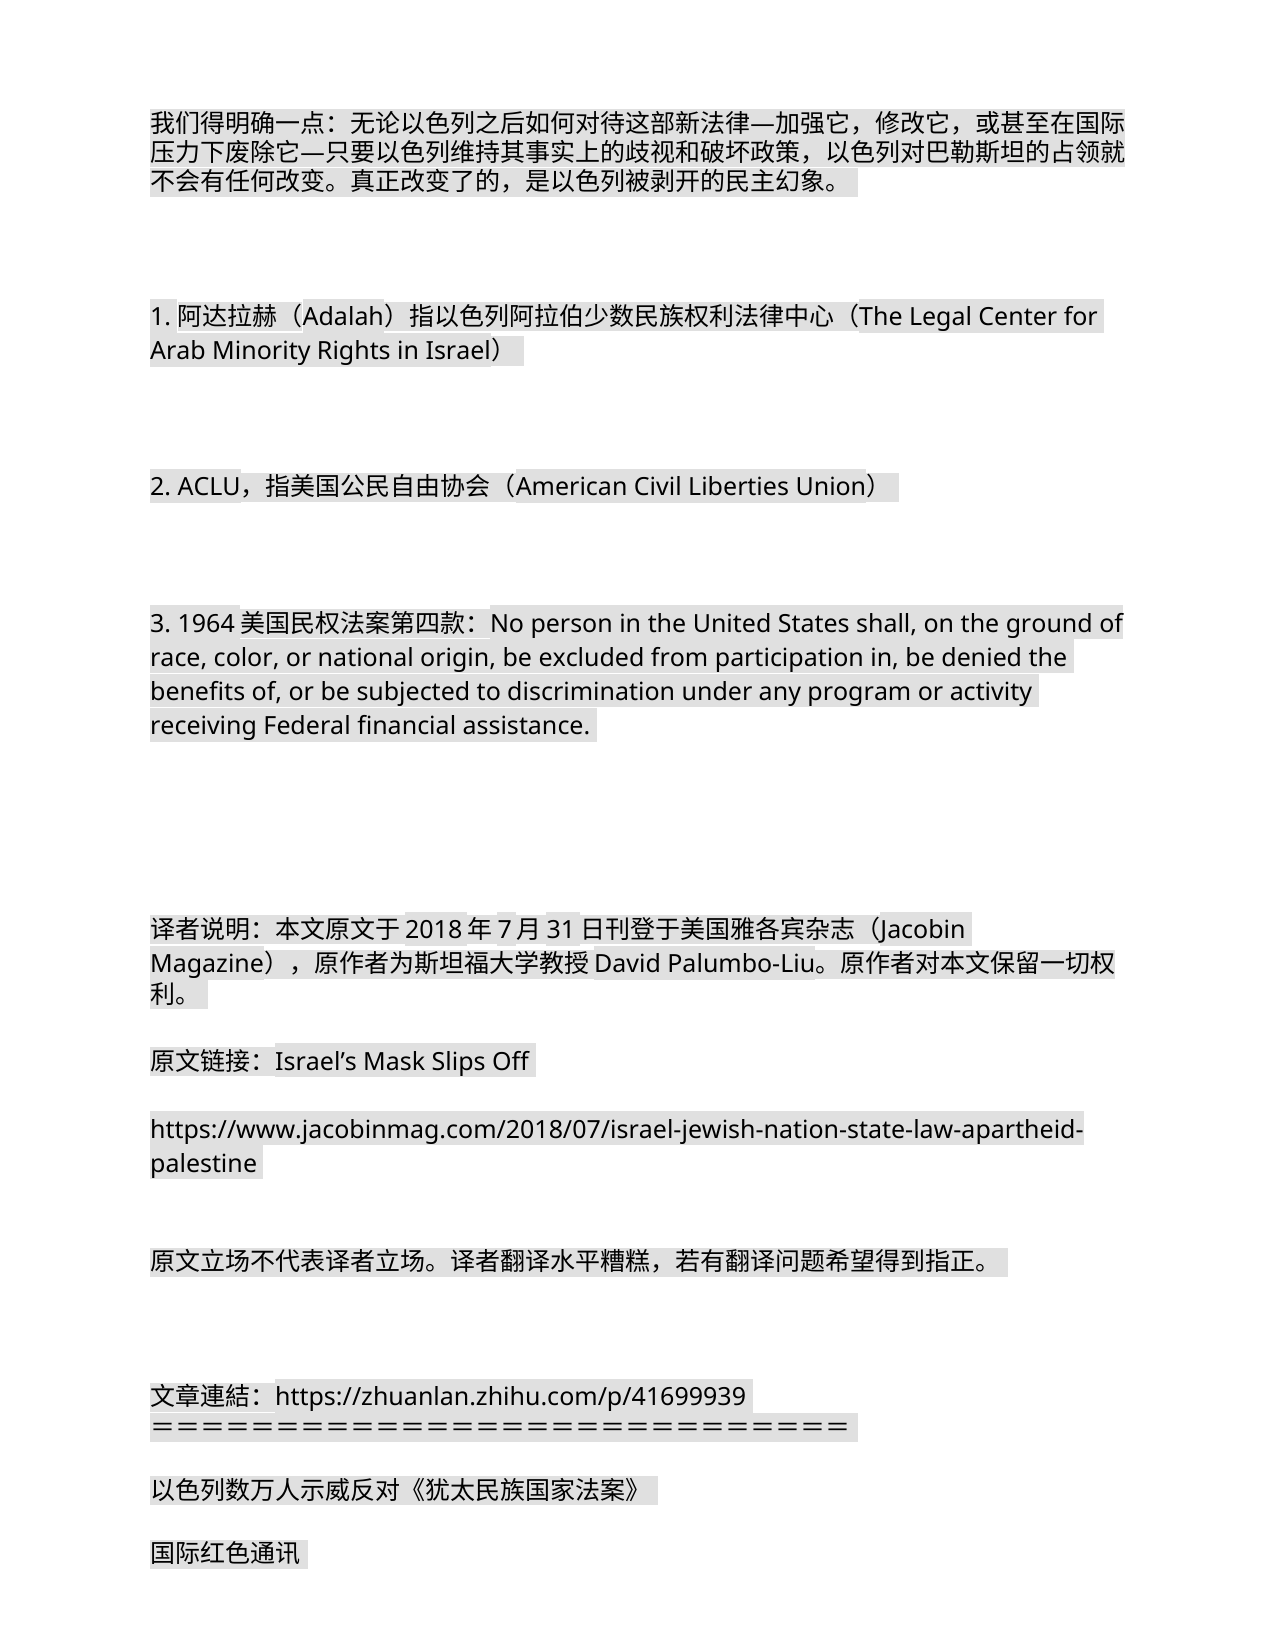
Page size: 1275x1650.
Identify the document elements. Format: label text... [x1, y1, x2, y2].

text 一篇大陸網站上的翻譯，關於前陣子以色列通過的猶太民族國家法的看法： Israel's Mask Slips Off 以色列的面具脱落了 Written by DAVID PALUMBO-LIU With its passage of the "Jewish Nation-State Law", Israel is no longer hiding the fact that it is not a democracy. 随着《犹太民族国家法》的通过, 以色列不再隐瞒它不再是民主国家的事实。 On July 19, Israel's Knesset passed the "Jewish Nation-State Law." It is a simple and blunt instrument that has one purpose: to declare Israel a Jewish state and relegate all non-Jews to second-class citizenship. 在7月19日，以色列议会通过了《犹太民族国家法》。这是一份简单而直率的法律文件，其目的只有一个：宣布以色列为犹太国家，并给所有非犹太人二等公民的身份。 There are two ways to look at this event. In one respect, it simply enshrines long-standing Israeli practices in law. Yet it also signals the abandonment of any pretense that Israel is, as it has long claimed, a democracy. 看待这一事件有两种方式。一方面，它简单地体现了以色列长期以来在法律上的做法。然而，这也标志着以色列放弃了它长期以来宣称自己是一个民主国家的借口。 The Nation-State Law defines Israel as the national homeland of the Jewish people and asserts that "the realization of the right to national self-determination in Israel is unique to the Jewish people." Similarly, it promises that "Israel will ensure the safety of the Jewish people", but mentions the protection of no other group. 《民族国家法》将以色列定义为犹太人的民族家园并主张“在这个国家内行使民族自治权的独属于犹太人。”同样，它承诺“以色列将力争确保犹太人的安全”,但没有提到对其它群体的保护。 Adalah attorney Fady Khoury puts it plainly:"In Israel, the new law explicitly defines the Jewish people as the only group with the only right to self-determination, while negating the rights of the indigenous people. This creates a system of hierarchy and supremacy." 阿达拉赫（Adalah）（1）的律师Fady Khoury直截了当地说：“在以色列，新法律明确规定犹太人是唯一拥有自决权的群体，同时否定了土著人民的权利。这就创造了一个等级制度和犹太人至上的体系。” This completely changes the terrain upon which the Israel-Palestine issue can be debated around the world. 这完全改变了以色列-巴勒斯坦问题在全世界范围内被辩论的形势。 Pro-Israel politicians in the United States, the United Kingdom, France, Canada, and elsewhere have tried (and in many cases succeeded in) passing legislation that equates criticism of Israeli state policies with antisemitism. They have attempted to muzzle debate and protest by slinging mud and mounting charges of bigotry: anybody who criticizes Israel must hate Jews. 美国、英国、法国、加拿大和其他地方的亲以色列政治家尝试过通过将批评以色列国家政策与反犹主义等同起来的立法（并且在很多情况下都成功了）。他们试图通过诽谤和带有偏见地指控“任何批评以色列的人一定是憎恨犹太人的”，来封锁反驳和抗议的言论。 This is like saying that the Civil Rights Movement in the United States or the anti-apartheid movement in South Africa were based on anti-white animus. It was not racism against whites that drove people to dismantle discriminatory laws — it was a hatred of discrimination and bigotry that those laws reflected that motivated people to change the situation. 这就好比说，美国民权运动或南非反种族隔离运动是建立在反白人的基础上的。在驱使人们废除歧视性法律的，不是对白人的种族歧视，而是对那些体现出的歧视和偏见的法律的憎恨，在促使人们改变这样的情况。 Nevertheless, for years, those who point out the decidedly undemocratic nature of Israeli policies in public debates have been tarred with antisemitism. 然而，多年来，那些在公共辩论中指出以色列政策是绝对不民主的人却被反犹主义的罪名所拖累。 With the passage of this law, the practices and principles that have guided Israeli state policies for decades are before the world's eyes. So now the facts can finally have a real hearing, uncoupled from dishonest charges of antisemitism. 随着这项法律的通过，几十年来指导以色列国家政策的惯例和原则展现在世人眼前。而现在，事实终于从反犹主义的不诚实指控中解脱出来，可以有真正的申辩了。 If pro-Israel US politicians have their way, such charges might well break federal law. A proposed "Anti-Semitism Awareness Act" is set for a vote in Congress. It is blatantly unconstitutional. The ACLU's statement sums up the issue thus: 如果亲以色列的美国政客一意孤行，这样的指控很可能会违反联邦法律。一个拟议的“注意反犹主义法案”将在国会被投票。这显然是违宪的。ACLU（美国公民自由协会）(2)的声明总结了这个问题： "The proposed bill risks chilling constitutionally protected speech by incorrectly equating criticism of Israel with anti-Semitism. And there is no need for a new bill to protect students from anti-Semitic harassment, because that is already prohibited under Title VI. We worry that the law will lead colleges to suppress speech, especially if the Department of Education launches investigations simply because students have engaged in speech critical of Israel." “拟议的法案错误地将对以色列的批评与反犹主义等同起来，让受宪法保护的言论变得令人不寒而栗。我们不需要一个新的法案来保护学生免受反犹主义骚扰，因为这已经被民权法案第四款（3）所禁止了。我们担心该法律会导致大学压制言论，尤其是如果教育部门仅仅因为学生参与对以色列的言论批评就展开调查。” Indeed, all "anti-Semitism awareness" bills in Congress and in state legislatures should be entirely rewritten to acknowledge the new law. Rewritten, or better yet, scrapped completely, given that their principal purpose is to prevent criticism of Israel. Our entire understanding of Israel has now changed. With the new law essentially codifying apartheid, it is impossible to say that those criticizing Israel are antisemitic, since the evidence of systemic racism is not dispersed or informal anymore. 事实上，考虑到以色列的新法律，国会和州议会中的所有“注意反犹主义”的法案都应该完全改写。这些法律应被改写，或者最好完全废除，因为他们的主要目的是防止对以色列的批评。我们对以色列的认识现在已经完全改变了。由于以色列的新法律实质上是对种族隔离进行立法，系统性种族主义的证据不再是分散的或非正式的了，因此就不可能说那些批评以色列的人是反犹主义者了。 For example, it is now impossible to say that the International Criminal Court's definition of apartheid does not apply to Israel. According to the ICC, apartheid is "an institutionalized regime of systematic oppression and domination by one racial group over any other racial group or groups and committed with the intention of maintaining that regime." The new law establishes precisely such a regime. 例如，现在不可能说国际刑事法院对种族隔离的定义不适用于以色列。根据国际刑事法院的规定，种族隔离是指“一个制度化的政权，它由一个种族团体对任何其他种族团体进行系统压迫和统治，并致力于维持该政权。”而新法律建立的就是这样一个政权。 In "The Decline of the Nation-State and the End of the Rights of Man," Hannah Arendt argued that the "end of the rights of man" was largely attributable to the "state" giving way to the "nation": "the transformation of the state from an instrument of the law into an instrument of the nation had been completed; the nation had conquered the state, national interest had priority over the law long before Hitler could pronounce 'right is what is good for the German people.'" What she means is that the state, as a neutral and fair instrument of law, became subordinated to the ethno-nation organized around maintaining the supremacy of one group of people over all others. 在《民族国家的衰落和人的权利的终结》中，汉娜·阿伦特认为“人的权利的终结”很大程度上归因于“国家”（state）让位给“民族”（nation）：“国家从法律的工具变成民族的工具的转变已经被完成了。民族已经征服了国家，在希特勒声明‘对德国人有利的就是正确的‘之前，民族利益就已经高于法律了。”她的意思是，国家，作为中立和公正的法律工具，逐渐变得从属于民族身份，目的是保持一个民族的霸权地位。 The new law does just this, pronouncing Israel as a Jewish supremacist state and announcing its mission to further violate international law by destroying more Palestinian and Bedouin villages and building more illegal settlements. 新的法律就是这样做的。它宣布以色列是一个犹太人至上主义国家，并宣布其任务是通过摧毁更多的巴勒斯坦和贝都因村庄，并建立更多的非法定居点来进一步破坏国际法。 Let us be clear: no matter what Israel does with this new law — strengthen it, modify it, or even rescind it under international pressure — so long as it maintains its de facto policies of discrimination and destruction, nothing about the Israeli occupation of Palestine will have changed. What has changed is the final stripping away of any illusion of democracy in the state of Israel. 我们得明确一点：无论以色列之后如何对待这部新法律—加强它，修改它，或甚至在国际压力下废除它—只要以色列维持其事实上的歧视和破坏政策，以色列对巴勒斯坦的占领就不会有任何改变。真正改变了的，是以色列被剥开的民主幻象。 1. 阿达拉赫（Adalah）指以色列阿拉伯少数民族权利法律中心（The Legal Center for Arab Minority Rights in Israel） 2. ACLU，指美国公民自由协会（American Civil Liberties Union） 3. 1964美国民权法案第四款：No person in the United States shall, on the ground of race, color, or national origin, be excluded from participation in, be denied the benefits of, or be subjected to discrimination under any program or activity receiving Federal financial assistance. 译者说明：本文原文于2018年7月31日刊登于美国雅各宾杂志（Jacobin Magazine），原作者为斯坦福大学教授David Palumbo-Liu。原作者对本文保留一切权利。 原文链接：Israel’s Mask Slips Off https://www.jacobinmag.com/2018/07/israel-jewish-nation-state-law-apartheid-palestine 原文立场不代表译者立场。译者翻译水平糟糕，若有翻译问题希望得到指正。 文章連結：https://zhuanlan.zhihu.com/p/41699939 ＝＝＝＝＝＝＝＝＝＝＝＝＝＝＝＝＝＝＝＝＝＝＝＝＝＝＝＝ 以色列数万人示威反对《犹太民族国家法案》 国际红色通讯 国际红色通讯 已关注 143 人赞了该文章 以色列共产党网站，2018年8月12日 8月11日星期六晚间，来自全国各地的数万阿拉伯人和犹太人涌向特拉维夫（Tel Aviv）的拉宾广场（Rabin Square），为反对种族主义的《犹太民族国家法案》举行第二次大规模抗议。游行群众由拉宾广场向特拉维夫博物馆（Tel Aviv Museum）进发，一路高举用阿拉伯文和希伯来文书写的、表达平等民主诉求和要求废除《法案》的标语。人们高呼：“不，不，这个法西斯法案不能通过！”另一些口号也在人群中回响：“毕比，毕比（译者注：内塔尼亚胡的绰号），下台，我们不要你！”，“我们都是兄弟！”，“犹太人和阿拉伯人不是敌人！”。 阿拉伯高级监督委员会（The Higher Arab Monitoring Committee）组织了这次抗议。这是一个在政治领域代表以色列籍阿拉伯-巴勒斯坦社群的非政府组织。为此，阿拉伯高级监督委员会从海法、拿撒勒、黎以边境附近的阿拉伯-德鲁兹人村庄和内盖夫的阿拉伯-贝都因人聚居区（Haifa and Nazareth, Arab-Druze villages near the Lebanon frontier and Arab-Bedouin localities in the Negev）调集了300多辆大巴。“一车一车的阿拉伯人涌进抗议现场”，抗议支持者们说。这是对总理本雅明·内塔尼亚胡的嘲讽。他曾在上个大选日说，“一车一车的阿拉伯人涌进投票站”。 几十个组织支持这次示威，包括：以色列共产党（Communist Party of Israel）、和平与平等民主阵线（Hadash，译者注：以色列共产党的选举组织）、梅雷兹党（Meretz，译者注：社会党国际成员）、阿拉伯复兴运动（Arab Movement for Renewal）、埃塞俄比亚犹太人协会（Association for Ethiopian Jews）、立刻和平（Peace Now）、以色列宗教行动中心（Israel Religious Action Center）、站在一起（StandingTogether）、斯基库协会（Sikkuy，译者注：致力于促进巴勒斯坦人和犹太人之间和平、平等的社会组织）、以色列反种族主义联盟（Coalition Against Racism in Israel）、平等事务中心（Mossawa Center）、工党青年（Labor Party youth）、以色列公民权益协会（Association for Civil Rights in Israel）、前进-社区行动（Zazim—Community Action）、内盖夫公民平等共享论坛（Negev Coexistence Forum for Civil Equality）、库蓝组织（Kulan）、社会主义斗争（Socialist Struggle）、新以色列基金和萌芽（New Israel Fund and Shatil）、吉瓦特伴侣组织（Givat Haviva）、以色列和平集团（Gush Shalom）、在岗工人联盟（Koah La’Ovdim Worker’s Union）、人权医师组织（Physicians for Human Rights）、因贾兹中心（Injaz Center）、埃米克沙威组织（Emek Shave，译者注：一个考古学领域的协会）、耶什丁组织（Yesh Din，译者注：人权志愿者组织）、和平斗士组织（Combatants for Peace）、以色列巴勒斯坦人父母圈（The Israeli-Palestinian Parents Circle）、大赦国际（Amnesty）、和平绿洲组织（Wahatal-Salam–Neve Shalom）。 在活动中发表演讲的人包括：和平与平等民主阵线前国会议员、以色列共产党领导人穆罕默德·巴拉赫（Mohammad Barakeh），阿拉伯事务高级委员会（High Follow-up Committee for Arab Affairs）主席马赞·加内姆（Mazen Ganaim），萨赫宁（Sakhnin）市长、全国阿拉伯社区领导人委员会（National Council of Arab Community Leaders）主席、著名社会学家伊娃·依鲁兹（Eva Illouz）教授，《国土报》（Haaretz）社长阿摩斯·司朔肯（Amos Schocken），历史学家凯斯·菲尔罗（Kais Firro）教授。 前国会议员、以色列共产党领导人穆罕穆德·巴拉赫祝上周忍受中风病痛的和平活动家乌里·阿维内利（Uri Avneri）早日康复。他接着说：“朋友们，你们很清楚——在场的阿拉伯人的想法并不全一样，犹太人的想法也不全一样。但今天大家都来到了抗议现场。大浩劫（Nakba，1948年的巴勒斯坦难民潮）不会再次发生！我们就站在这里！”。他最后说：“我们能克服困难！”巴拉赫向群众呼吁：“要取消这个可憎的、肮脏的、被内塔尼亚胡及其政府叫做《民族国家法案》的东西。” 社会学家伊娃·依鲁兹教授在演讲开始时流下了眼泪。她回忆起童年时代，作为犹太裔摩洛哥移民来到法国的经历。她说：“平等不是个抽象的东西。当你被平等对待时，就不会担惊受怕。你活着会觉得有尊严。平等从内塑造人，而社会从外塑造人。” 在抗议开始前，“共同名单”（Joint List，译者注：以色列共产党参加的选举联盟）领导人、和平与平等民主阵线国会议员艾曼·奥德（Ayman Odeh）告诉《新消息报》（Ynet）：“带着反对《法案》的民主而正义的声音，数万阿拉伯和犹太群众正在去往特拉维夫的路上。一个民主的国家，必须是为了全体公民的国家。”和平与平等民主阵线的另一位国会议员尤塞夫·贾巴林（Yousef Jabareen）说，这次抗议是多年以来“在特拉维夫发生的对阿拉伯人来说最重要的抗议”。 和平与平等民主阵线前国会议员、以色列共产党中央政治局成员伊萨姆·马库尔（Issam Makhoul）强调了这次示威的重要性。“这是最重要的示威活动之一。这一示威要求改变以色列当前的思维方式。力图否定阿拉伯裔居民的思维，对两个民族都很危险。我们两个民族都是这个国家的一部分。我们的公民身份来源于我们对家园的归属感。我们不允许任何人损害我们的民族地位和公民地位。” “共同名单”和梅雷兹党的所有国会议员都参加了这一示威。然而，犹太复国主义者联盟（Zionist Union）只有两位国会议员米奇·罗森塔尔（Micky Rosentha）和祖哈·巴巴卢（Zuhair Bahalul）参加了抗议。犹太复国主义者联盟的新领导人齐皮·利夫尼（Tzipi Livni）告诉军方电台（Army Radio），她不会参加这一游行，因为“阿拉伯人‘共同名单’的一些成员，不认同她‘以色列是犹太民族国家’的看法。” 8月9日，以色列希腊东正教理事会（Council of the Greek Orthodox Church in Israel）呼吁其成员参加11日的抗议活动。该组织称，《犹太国家民族法案》否定了阿拉伯少数族裔在以色列的历史存在，严重损害了他们的利益，还危害基督教和穆斯林的圣地。耶路撒冷拉丁礼宗主教（Latin Patriarchate）呼吁“所有仍深信平等理念的以色列公民……发出他们反对这一法案的声音，发出反对这个国家未来危险的声音。” 相关资料： 和平与平等民主阵线是以色列共产党的选举组织，是“共同名单”选举联盟的成员。梅雷兹党是社会党国际的成员。犹太复国主义者联盟是目前以色列最大的反对党联盟，据称持中左立场。以上组织都支持两国方案。 以色列执政党利库德集团主张吞并巴勒斯坦全部领土，反对两国方案。 以色列国会共有120个议席，“共同名单”有13席（其中和平与平等民主阵线有4席），梅雷兹党有5席，犹太复国主义者联盟有24席，利库德集团有30席。 来源：以色列共产党网站 原文链接：Tens of Thousands, Arabs &; Jews, Protest Nation-State Law in T-A https://zhuanlan.zhihu.com/p/43375884 [150, 75, 1125, 1569]
